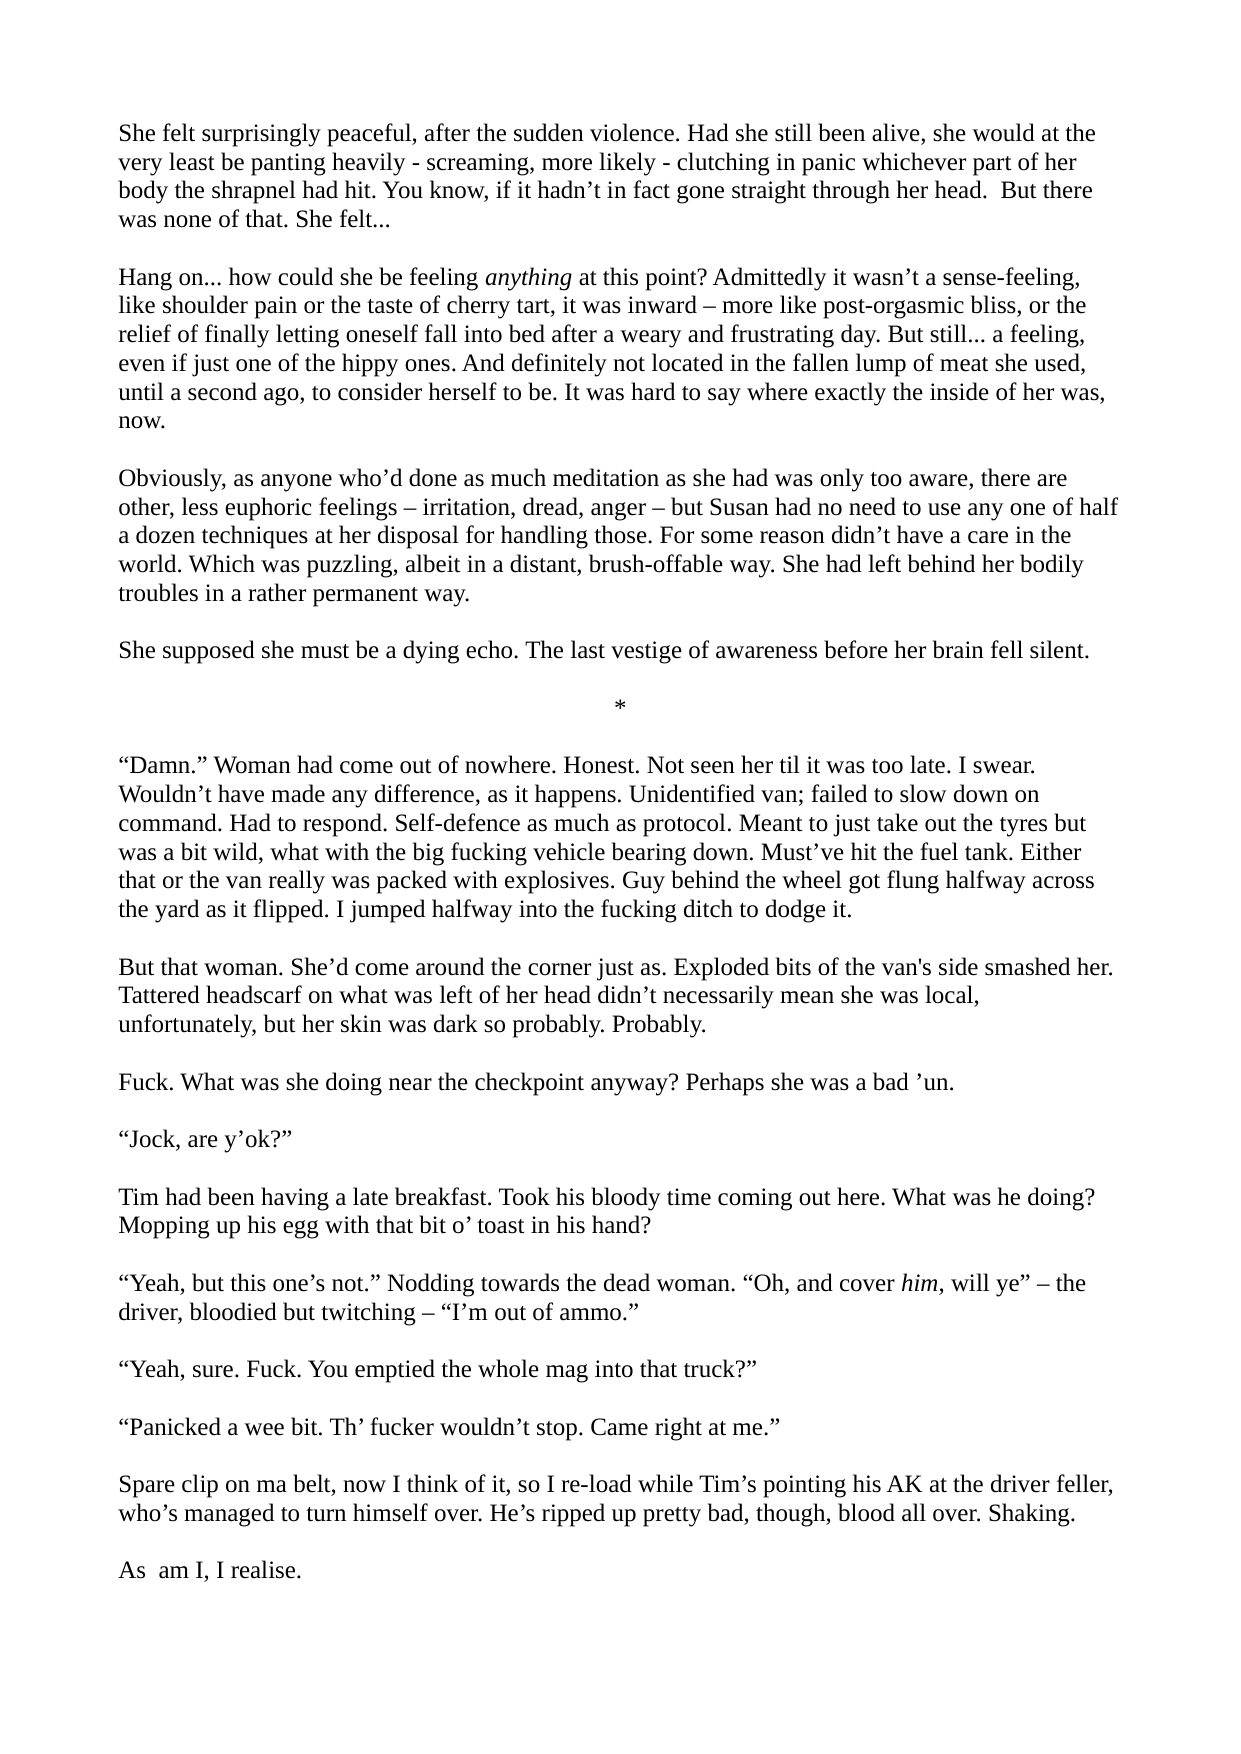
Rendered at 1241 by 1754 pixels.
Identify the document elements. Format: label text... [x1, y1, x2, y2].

text “Jock, are y’ok?” [118, 1124, 1122, 1153]
text As am I, I realise. [118, 1556, 1122, 1584]
text Spare clip on ma belt, now I think of it, so I re-load while Tim’s pointing his AK at the driver feller, who’s managed to turn himself over. He’s ripped up pretty bad, though, blood all over. Shaking. [118, 1469, 1122, 1527]
text “Yeah, but this one’s not.” Nodding towards the dead woman. “Oh, and cover him, will ye” – the driver, bloodied but twitching – “I’m out of ammo.” [118, 1268, 1122, 1326]
text “Damn.” Woman had come out of nowhere. Honest. Not seen her til it was too late. I swear. Wouldn’t have made any difference, as it happens. Unidentified van; failed to slow down on command. Had to respond. Self-defence as much as protocol. Meant to just take out the tyres but was a bit wild, what with the big fucking vehicle bearing down. Must’ve hit the fuel tank. Either that or the van really was packed with explosives. Guy behind the wheel got flung halfway across the yard as it flipped. I jumped halfway into the fucking ditch to dodge it. [118, 751, 1122, 923]
text “Yeah, sure. Fuck. You emptied the whole mag into that truck?” [118, 1354, 1122, 1383]
text Obviously, as anyone who’d done as much meditation as she had was only too aware, there are other, less euphoric feelings – irritation, dread, anger – but Susan had no need to use any one of half a dozen techniques at her disposal for handling those. For some reason didn’t have a care in the world. Which was puzzling, albeit in a distant, brush-offable way. She had left behind her bodily troubles in a rather permanent way. [118, 463, 1122, 607]
text But that woman. She’d come around the corner just as. Exploded bits of the van's side smashed her. Tattered headscarf on what was left of her head didn’t necessarily mean she was local, unfortunately, but her skin was dark so probably. Probably. [118, 952, 1122, 1038]
text * [118, 693, 1122, 722]
text Hang on... how could she be feeling anything at this point? Admittedly it wasn’t a sense-feeling, like shoulder pain or the taste of cherry tart, it was inward – more like post-orgasmic bliss, or the relief of finally letting oneself fall into bed after a weary and frustrating day. But still... a feeling, even if just one of the hippy ones. And definitely not located in the fallen lump of meat she used, until a second ago, to consider herself to be. It was hard to say where exactly the inside of her was, now. [118, 262, 1122, 434]
text She supposed she must be a dying echo. The last vestige of awareness before her brain fell silent. [118, 636, 1122, 664]
text Tim had been having a late breakfast. Took his bloody time coming out here. What was he doing? Mopping up his egg with that bit o’ toast in his hand? [118, 1182, 1122, 1239]
text She felt surprisingly peaceful, after the sudden violence. Had she still been alive, she would at the very least be panting heavily - screaming, more likely - clutching in panic whichever part of her body the shrapnel had hit. You know, if it hadn’t in fact gone straight through her head. But there was none of that. She felt... [118, 118, 1122, 233]
text “Panicked a wee bit. Th’ fucker wouldn’t stop. Came right at me.” [118, 1412, 1122, 1441]
text Fuck. What was she doing near the checkpoint anyway? Perhaps she was a bad ’un. [118, 1067, 1122, 1096]
